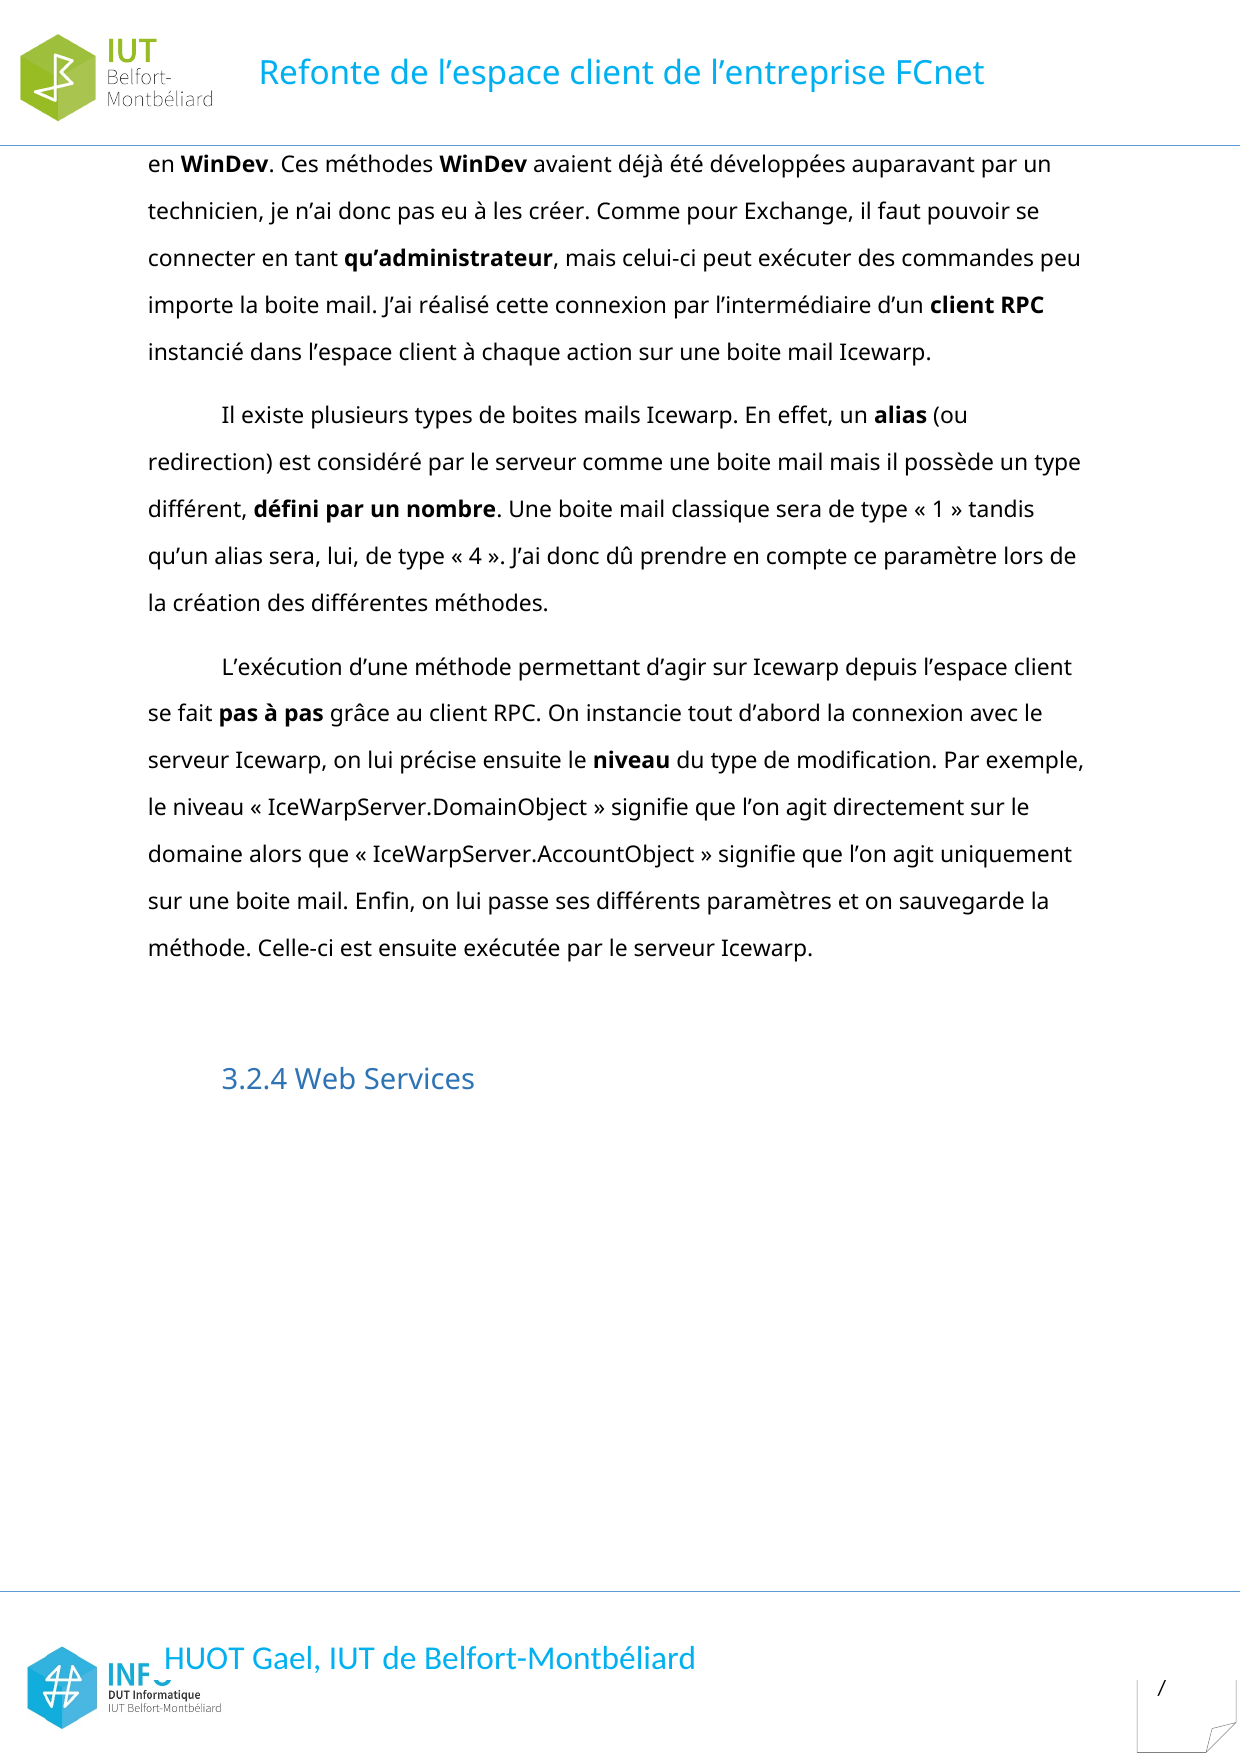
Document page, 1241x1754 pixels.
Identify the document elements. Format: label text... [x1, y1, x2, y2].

text Il existe plusieurs types de boites mails Icewarp. En effet, un alias (ou redirection) est considéré par le serveur comme une boite mail mais il possède un type différent, défini par un nombre. Une boite mail classique sera de type « 1 » tandis qu’un alias sera, lui, de type « 4 ». J’ai donc dû prendre en compte ce paramètre lors de la création des différentes méthodes. [148, 399, 1093, 618]
text en WinDev. Ces méthodes WinDev avaient déjà été développées auparavant par un technicien, je n’ai donc pas eu à les créer. Comme pour Exchange, il faut pouvoir se connecter en tant qu’administrateur, mais celui-ci peut exécuter des commandes peu importe la boite mail. J’ai réalisé cette connexion par l’intermédiaire d’un client RPC instancié dans l’espace client à chaque action sur une boite mail Icewarp. [148, 148, 1093, 367]
text L’exécution d’une méthode permettant d’agir sur Icewarp depuis l’espace client se fait pas à pas grâce au client RPC. On instancie tout d’abord la connexion avec le serveur Icewarp, on lui précise ensuite le niveau du type de modification. Par exemple, le niveau « IceWarpServer.DomainObject » signifie que l’on agit directement sur le domaine alors que « IceWarpServer.AccountObject » signifie que l’on agit uniquement sur une boite mail. Enfin, on lui passe ses différents paramètres et on sauvegarde la méthode. Celle-ci est ensuite exécutée par le serveur Icewarp. [148, 651, 1093, 963]
subtitle 3.2.4 Web Services [221, 1058, 1093, 1098]
